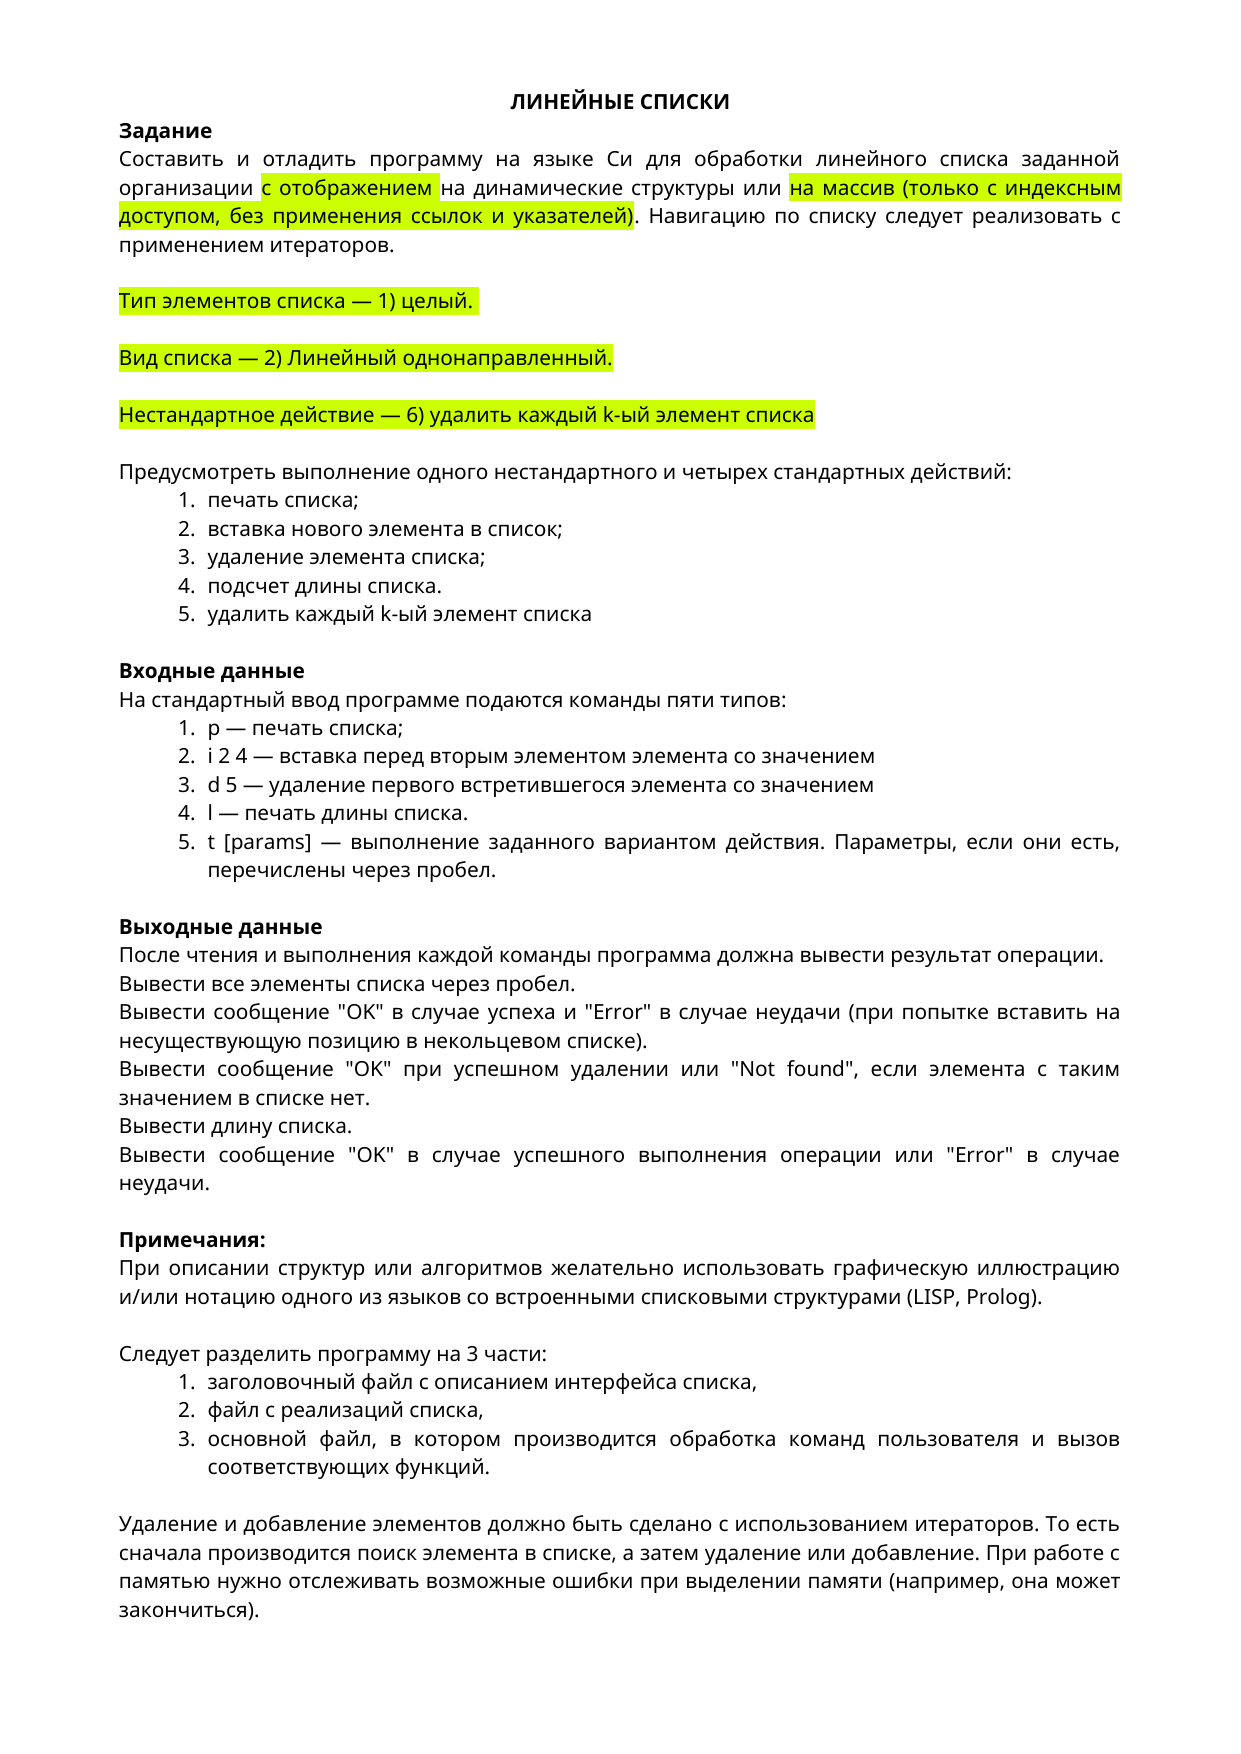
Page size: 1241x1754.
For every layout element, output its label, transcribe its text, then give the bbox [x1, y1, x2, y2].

text Вывести сообщение "OK" при успешном удалении или "Not found", если элемента с таким значением в списке нет. [119, 1054, 1121, 1111]
text Удаление и добавление элементов должно быть сделано с использованием итераторов. То есть сначала производится поиск элемента в списке, а затем удаление или добавление. При работе с памятью нужно отслеживать возможные ошибки при выделении памяти (например, она может закончиться). [119, 1509, 1121, 1623]
list удаление элемента списка; [178, 542, 1121, 571]
text Вывести все элементы списка через пробел. [119, 969, 1121, 997]
list заголовочный файл с описанием интерфейса списка, [178, 1367, 1121, 1396]
subtitle Примечания: [119, 1225, 1121, 1253]
text Вывести длину списка. [119, 1111, 1121, 1140]
text Вывести сообщение "OK" в случае успеха и "Error" в случае неудачи (при попытке вставить на несуществующую позицию в некольцевом списке). [119, 997, 1121, 1054]
subtitle Задание [119, 116, 1121, 144]
text Вывести сообщение "OK" в случае успешного выполнения операции или "Error" в случае неудачи. [119, 1140, 1121, 1197]
text На стандартный ввод программе подаются команды пяти типов: [119, 685, 1121, 713]
list p — печать списка; [178, 713, 1121, 742]
list подсчет длины списка. [178, 571, 1121, 599]
text Предусмотреть выполнение одного нестандартного и четырех стандартных действий: [119, 457, 1121, 486]
subtitle Линейные списки [119, 87, 1121, 116]
subtitle Входные данные [119, 656, 1121, 685]
subtitle Вид списка — 2) Линейный однонаправленный. [119, 343, 1121, 372]
list l — печать длины списка. [178, 798, 1121, 827]
text Составить и отладить программу на языке Си для обработки линейного списка заданной организации с отображением на динамические структуры или на массив (только с индексным доступом, без применения ссылок и указателей). Навигацию по списку следует реализовать с применением итераторов. [119, 144, 1121, 258]
list основной файл, в котором производится обработка команд пользователя и вызов соответствующих функций. [178, 1424, 1121, 1481]
subtitle Нестандартное действие — 6) удалить каждый k-ый элемент списка [119, 400, 1121, 429]
text Тип элементов списка — 1) целый. [119, 287, 1121, 315]
text Следует разделить программу на 3 части: [119, 1339, 1121, 1367]
text При описании структур или алгоритмов желательно использовать графическую иллюстрацию и/или нотацию одного из языков со встроенными списковыми структурами (LISP, Prolog). [119, 1253, 1121, 1310]
list d 5 — удаление первого встретившегося элемента со значением [178, 770, 1121, 798]
text После чтения и выполнения каждой команды программа должна вывести результат операции. [119, 941, 1121, 969]
list печать списка; [178, 486, 1121, 514]
list i 2 4 — вставка перед вторым элементом элемента со значением [178, 742, 1121, 770]
list удалить каждый k-ый элемент списка [178, 599, 1121, 628]
subtitle Выходные данные [119, 912, 1121, 941]
list вставка нового элемента в список; [178, 514, 1121, 542]
list файл с реализаций списка, [178, 1396, 1121, 1424]
list t [params] — выполнение заданного вариантом действия. Параметры, если они есть, перечислены через пробел. [178, 827, 1121, 884]
